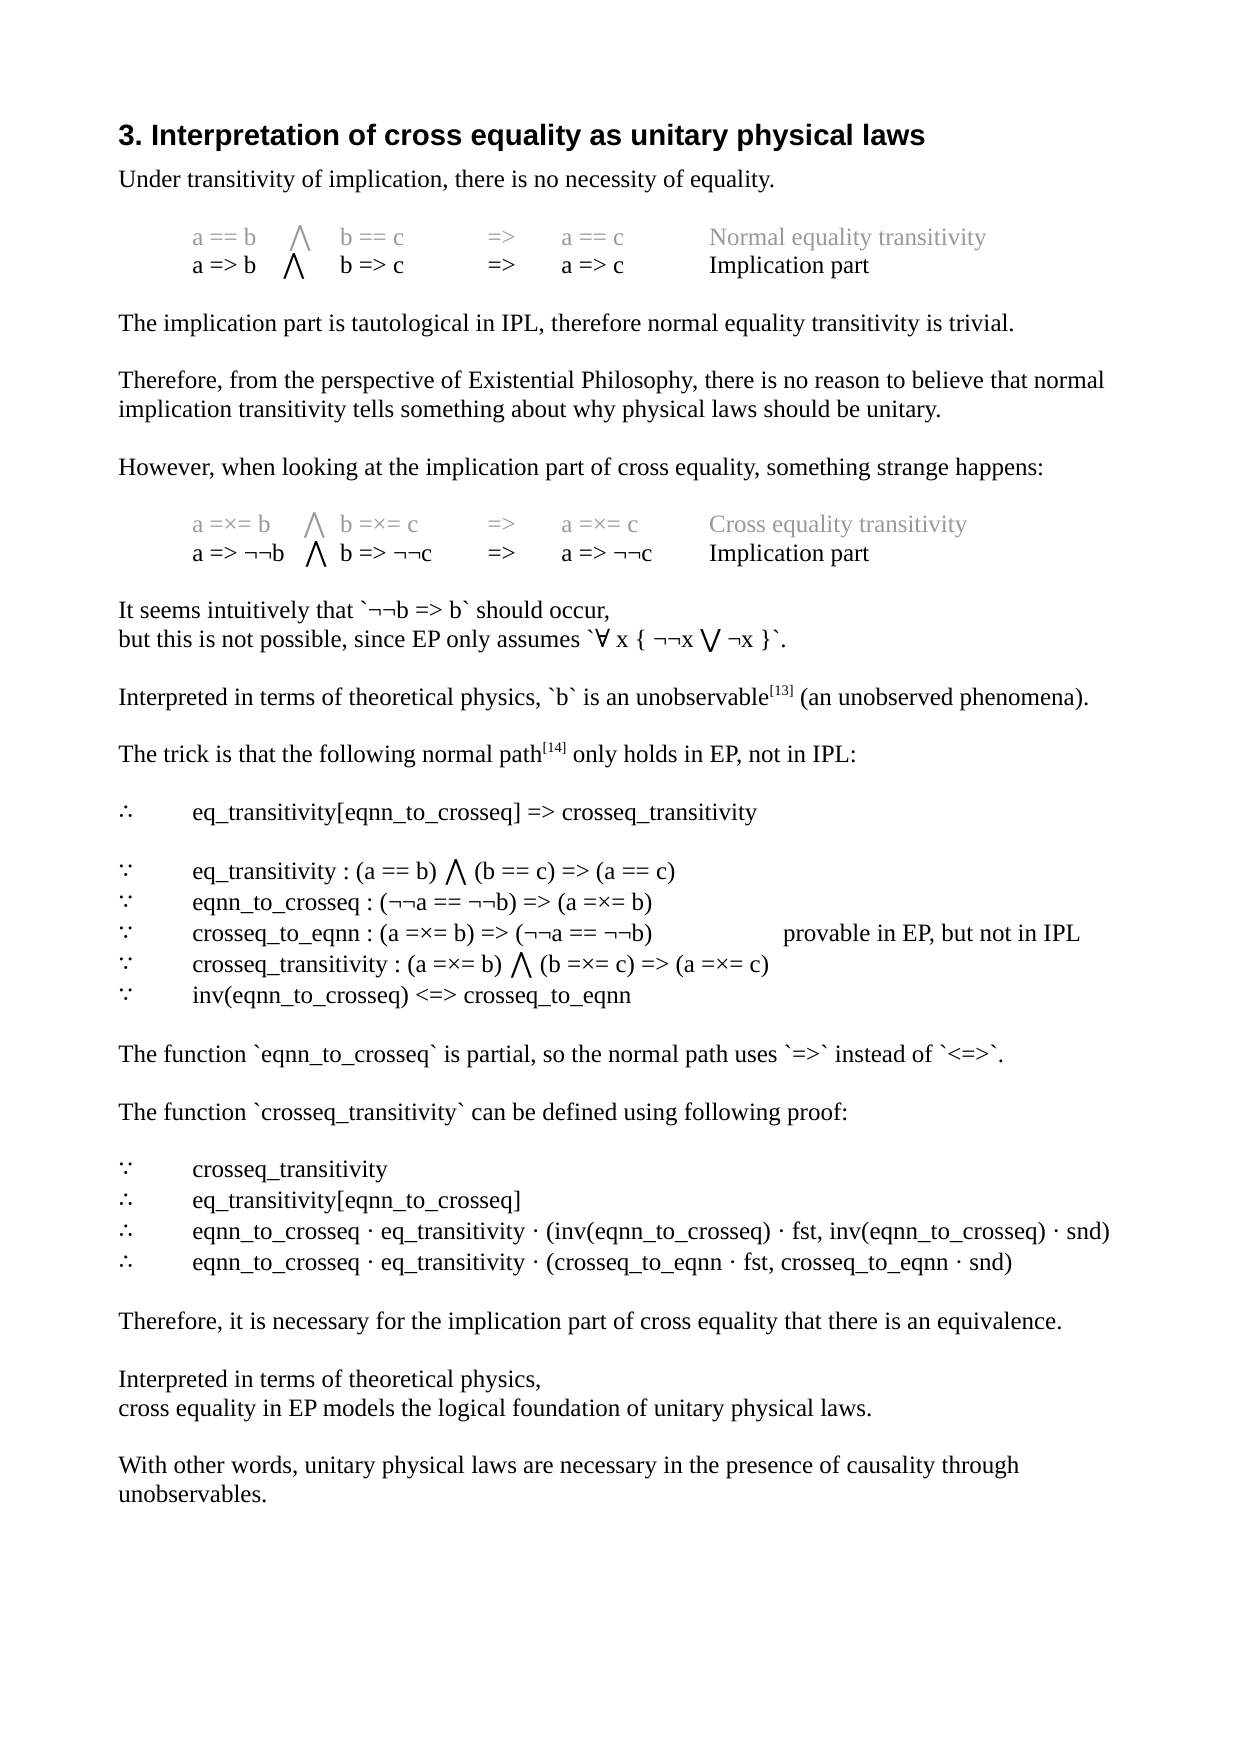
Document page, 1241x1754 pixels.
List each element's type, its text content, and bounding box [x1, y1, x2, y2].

text ∵ inv(eqnn_to_crosseq) <=> crosseq_to_eqnn [118, 980, 1122, 1011]
text It seems intuitively that `¬¬b => b` should occur, [118, 596, 1122, 624]
text The function `crosseq_transitivity` can be defined using following proof: [118, 1097, 1122, 1126]
text Interpreted in terms of theoretical physics, [118, 1364, 1122, 1393]
text However, when looking at the implication part of cross equality, something strange happens: [118, 452, 1122, 481]
text The function `eqnn_to_crosseq` is partial, so the normal path uses `=>` instead of `<=>`. [118, 1039, 1122, 1068]
text but this is not possible, since EP only assumes `∀ x { ¬¬x ⋁ ¬x }`. [118, 624, 1122, 653]
text Therefore, it is necessary for the implication part of cross equality that there is an equivalence. [118, 1306, 1122, 1335]
text a == b ⋀ b == c => a == c Normal equality transitivity [118, 222, 1122, 251]
text ∴ eq_transitivity[eqnn_to_crosseq] => crosseq_transitivity [118, 797, 1122, 828]
text The trick is that the following normal path[14] only holds in EP, not in IPL: [118, 739, 1122, 768]
text ∵ eqnn_to_crosseq : (¬¬a == ¬¬b) => (a =×= b) [118, 887, 1122, 918]
subtitle 3. Interpretation of cross equality as unitary physical laws [118, 118, 1122, 152]
text a => ¬¬b ⋀ b => ¬¬c => a => ¬¬c Implication part [118, 538, 1122, 567]
text cross equality in EP models the logical foundation of unitary physical laws. [118, 1393, 1122, 1421]
text ∵ crosseq_transitivity : (a =×= b) ⋀ (b =×= c) => (a =×= c) [118, 949, 1122, 980]
text The implication part is tautological in IPL, therefore normal equality transitivity is trivial. [118, 308, 1122, 337]
text a =×= b ⋀ b =×= c => a =×= c Cross equality transitivity [118, 509, 1122, 538]
text Therefore, from the perspective of Existential Philosophy, there is no reason to believe that normal implication transitivity tells something about why physical laws should be unitary. [118, 366, 1122, 423]
text With other words, unitary physical laws are necessary in the presence of causality through unobservables. [118, 1450, 1122, 1508]
text Interpreted in terms of theoretical physics, `b` is an unobservable[13] (an unobserved phenomena). [118, 682, 1122, 711]
text ∵ crosseq_transitivity [118, 1154, 1122, 1185]
text a => b ⋀ b => c => a => c Implication part [118, 251, 1122, 279]
text ∵ eq_transitivity : (a == b) ⋀ (b == c) => (a == c) [118, 856, 1122, 887]
text ∵ crosseq_to_eqnn : (a =×= b) => (¬¬a == ¬¬b) provable in EP, but not in IPL [118, 918, 1122, 949]
text ∴ eqnn_to_crosseq · eq_transitivity · (crosseq_to_eqnn · fst, crosseq_to_eqnn · snd) [118, 1247, 1122, 1278]
text ∴ eq_transitivity[eqnn_to_crosseq] [118, 1185, 1122, 1216]
text ∴ eqnn_to_crosseq · eq_transitivity · (inv(eqnn_to_crosseq) · fst, inv(eqnn_to_crosseq) · snd) [118, 1216, 1122, 1247]
text Under transitivity of implication, there is no necessity of equality. [118, 164, 1122, 193]
